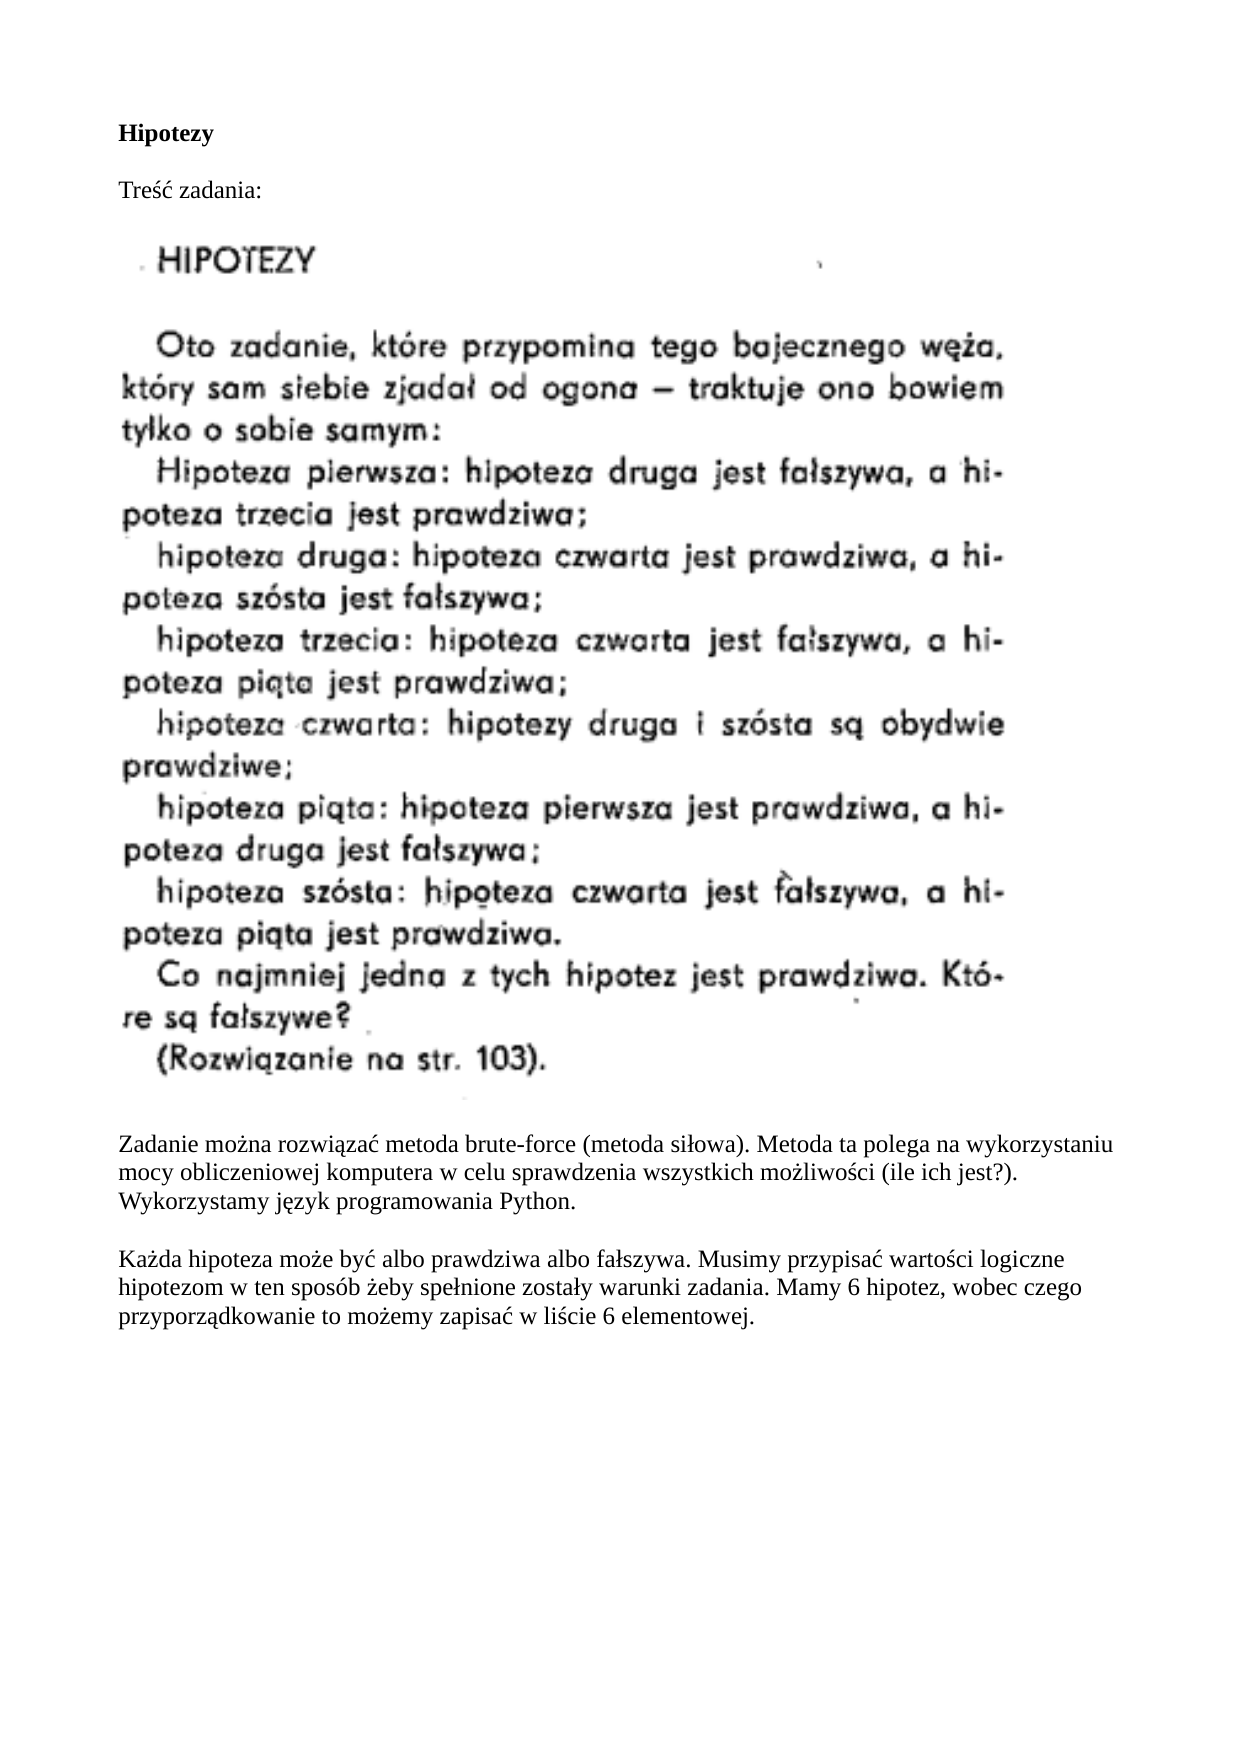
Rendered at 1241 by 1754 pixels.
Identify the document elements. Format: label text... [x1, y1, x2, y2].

text Każda hipoteza może być albo prawdziwa albo fałszywa. Musimy przypisać wartości logiczne hipotezom w ten sposób żeby spełnione zostały warunki zadania. Mamy 6 hipotez, wobec czego przyporządkowanie to możemy zapisać w liście 6 elementowej. [118, 1215, 1122, 1330]
text Zadanie można rozwiązać metoda brute-force (metoda siłowa). Metoda ta polega na wykorzystaniu mocy obliczeniowej komputera w celu sprawdzenia wszystkich możliwości (ile ich jest?). Wykorzystamy język programowania Python. [118, 1129, 1122, 1215]
text Treść zadania: [118, 176, 1122, 204]
text Hipotezy [118, 118, 1122, 147]
picture [121, 237, 1012, 1100]
